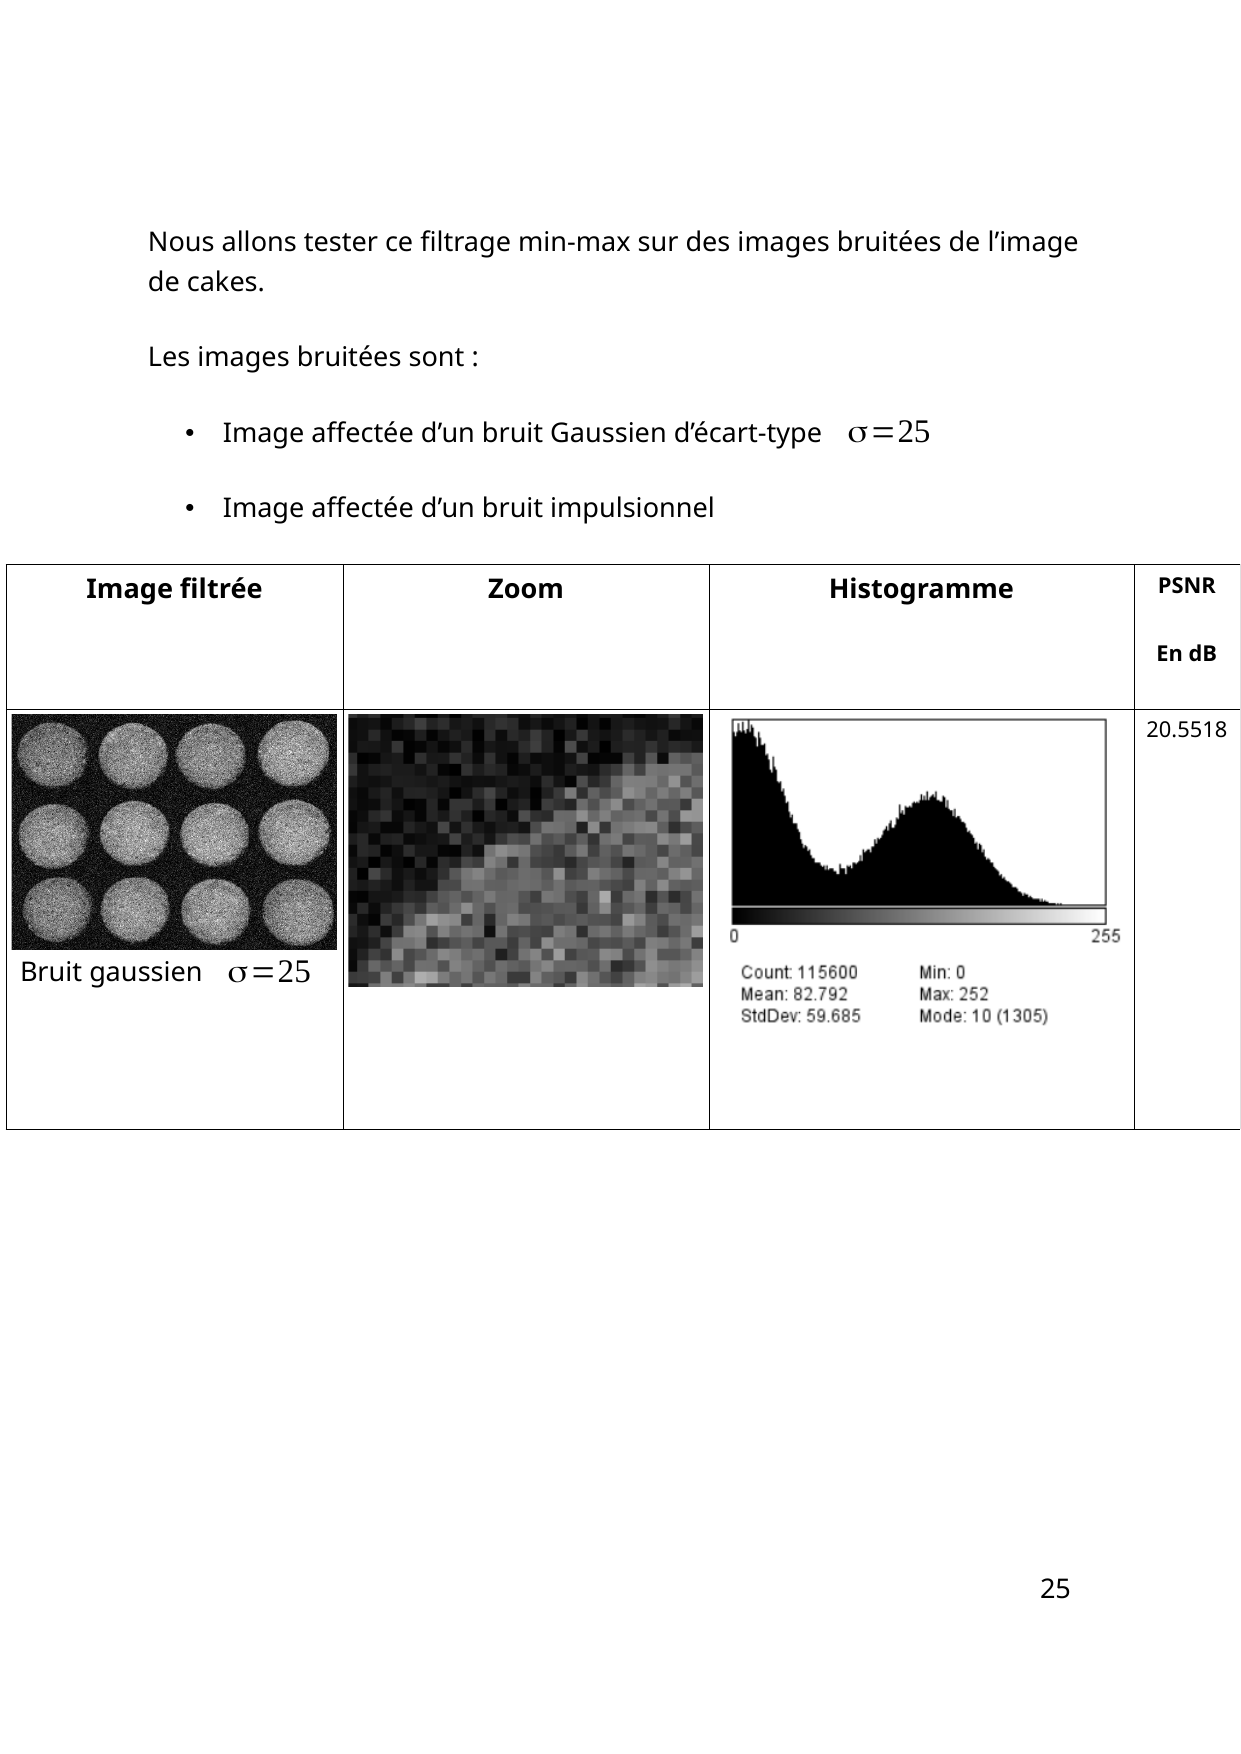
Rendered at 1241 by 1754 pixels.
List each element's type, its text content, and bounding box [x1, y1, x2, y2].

list Image affectée d’un bruit Gaussien d’écart-type [185, 413, 1093, 451]
text Les images bruitées sont : [148, 338, 1093, 375]
picture [11, 714, 337, 950]
table_header PSNR En dB [1135, 565, 1240, 708]
picture [348, 714, 703, 987]
list Image affectée d’un bruit impulsionnel [185, 489, 1093, 526]
table_cell [344, 710, 709, 1129]
table_cell Bruit gaussien [7, 710, 343, 1129]
table_header Image filtrée [7, 565, 343, 708]
table_cell 20.5518 [1135, 710, 1240, 1129]
table_header Zoom [344, 565, 709, 708]
table_cell [710, 710, 1134, 1129]
table_header Histogramme [710, 565, 1134, 708]
picture [714, 714, 1128, 1048]
text Nous allons tester ce filtrage min-max sur des images bruitées de l’image de cakes. [148, 223, 1093, 299]
